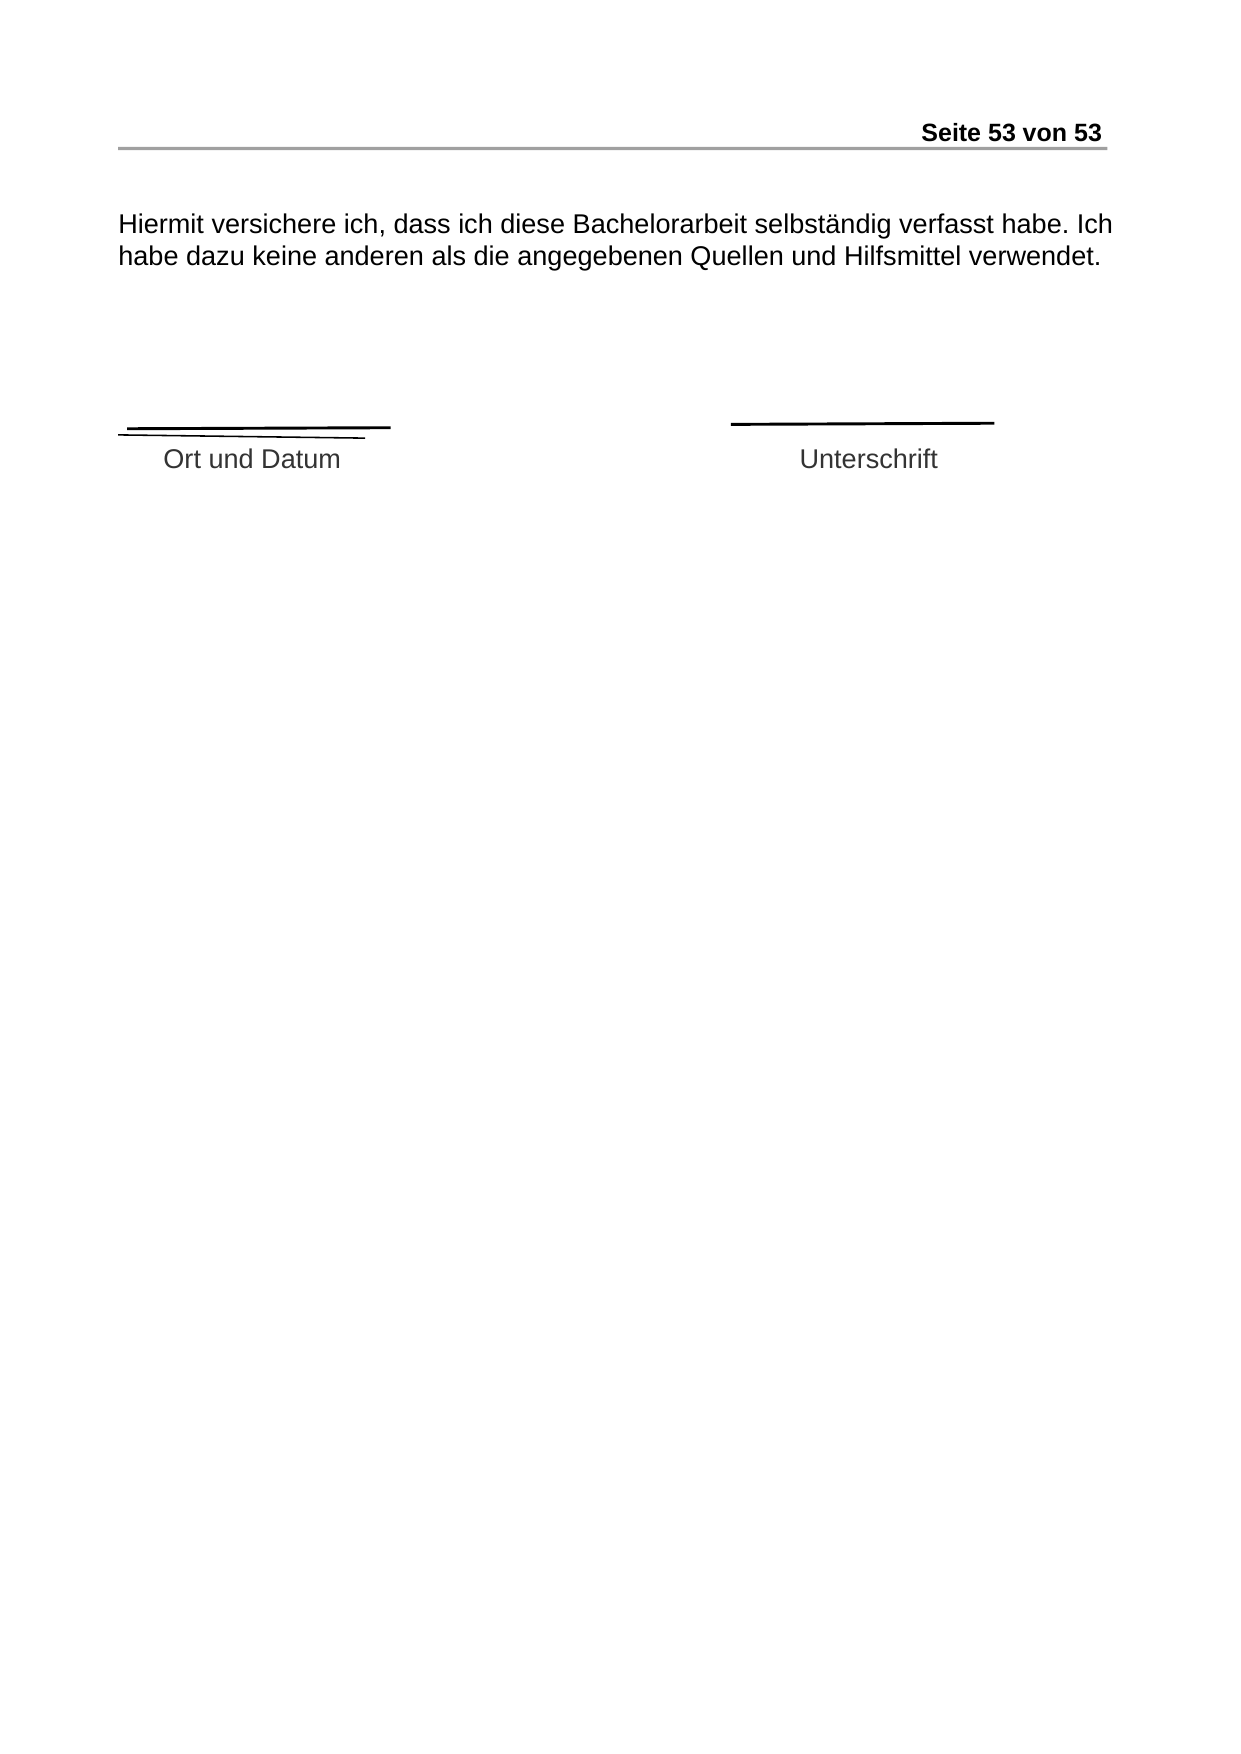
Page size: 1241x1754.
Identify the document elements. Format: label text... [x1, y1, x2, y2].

text Hiermit versichere ich, dass ich diese Bachelorarbeit selbständig verfasst habe. Ich habe dazu keine anderen als die angegebenen Quellen und Hilfsmittel verwendet. [118, 208, 1123, 271]
text Ort und Datum Unterschrift [118, 443, 1123, 475]
